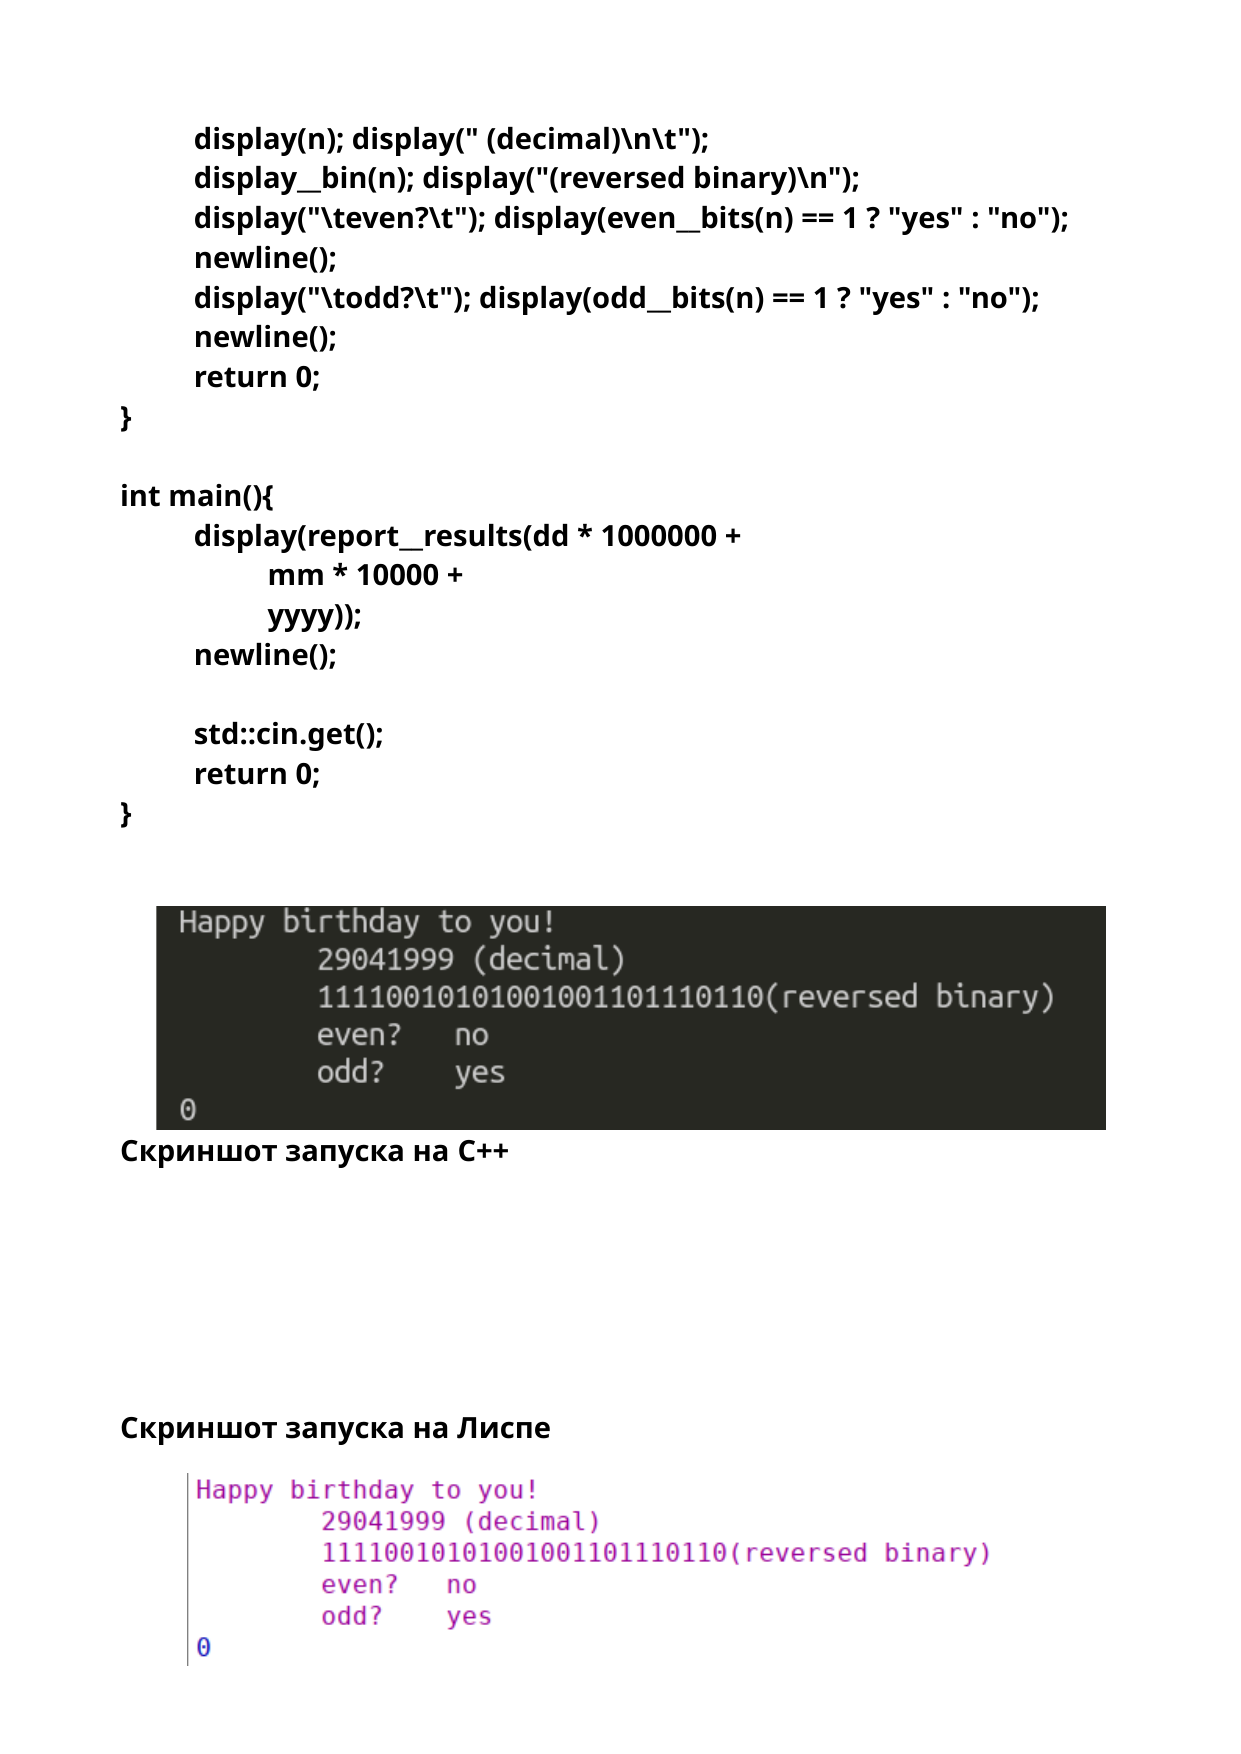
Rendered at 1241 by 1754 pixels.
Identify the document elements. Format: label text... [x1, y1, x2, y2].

text yyyy)); [120, 594, 1120, 634]
text } [120, 793, 1120, 832]
text std::cin.get(); [120, 713, 1120, 753]
text newline(); [120, 634, 1120, 674]
text display(report__results(dd * 1000000 + [120, 515, 1120, 555]
text return 0; [120, 753, 1120, 793]
text newline(); [120, 237, 1120, 277]
picture [187, 1473, 1008, 1666]
text display(n); display(" (decimal)\n\t"); [120, 118, 1120, 158]
text display("\teven?\t"); display(even__bits(n) == 1 ? "yes" : "no"); [120, 197, 1120, 237]
text display("\todd?\t"); display(odd__bits(n) == 1 ? "yes" : "no"); [120, 277, 1120, 317]
text } [120, 396, 1120, 436]
text Скриншот запуска на Лиспе [120, 1408, 1120, 1447]
text return 0; [120, 356, 1120, 396]
text display__bin(n); display("(reversed binary)\n"); [120, 158, 1120, 197]
text newline(); [120, 317, 1120, 356]
picture [156, 906, 1106, 1130]
text Скриншот запуска на C++ [120, 872, 1120, 1170]
text mm * 10000 + [120, 555, 1120, 594]
text int main(){ [120, 475, 1120, 515]
